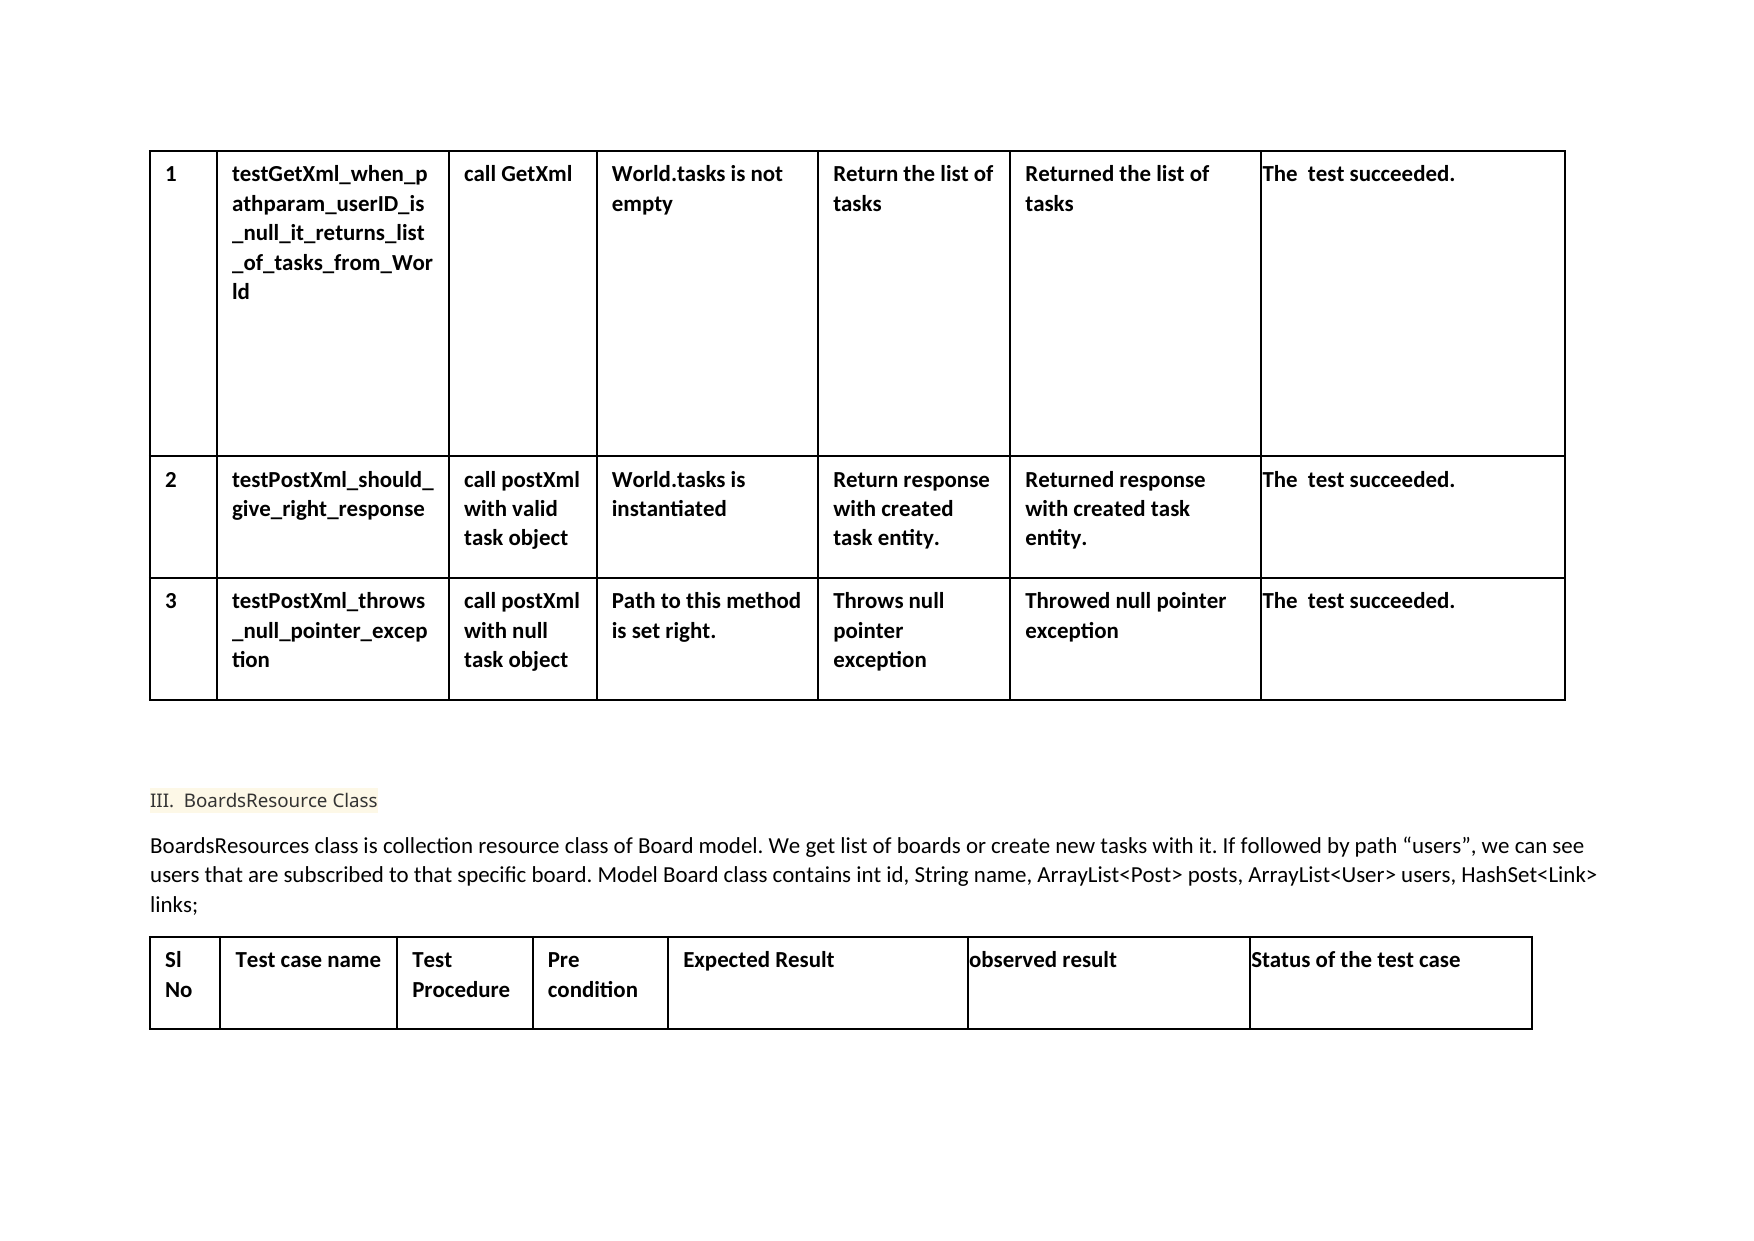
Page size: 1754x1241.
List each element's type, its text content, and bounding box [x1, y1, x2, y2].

table_cell The test succeeded. [1262, 457, 1564, 577]
text BoardsResources class is collection resource class of Board model. We get list of boards or create new tasks with it. If followed by path “users”, we can see users that are subscribed to that specific board. Model Board class contains int id, String name, ArrayList<Post> posts, ArrayList<User> users, HashSet<Link> links; [150, 831, 1604, 918]
table_cell 1 [151, 152, 216, 455]
table_header Pre condition [534, 938, 667, 1028]
table_header Test case name [221, 938, 396, 1028]
table_header Test Procedure [398, 938, 532, 1028]
table_cell 2 [151, 457, 216, 577]
table_cell World.tasks is instantiated [598, 457, 817, 577]
table_header Expected Result [669, 938, 967, 1028]
table_cell call GetXml [450, 152, 596, 455]
table_header Sl No [151, 938, 219, 1028]
table_cell call postXml with null task object [450, 579, 596, 699]
table_cell Path to this method is set right. [598, 579, 817, 699]
table_cell Return the list of tasks [819, 152, 1009, 455]
table_cell World.tasks is not empty [598, 152, 817, 455]
table_cell Throws null pointer exception [819, 579, 1009, 699]
table_cell testGetXml_when_pathparam_userID_is_null_it_returns_list_of_tasks_from_World [218, 152, 448, 455]
table_cell testPostXml_throws_null_pointer_exception [218, 579, 448, 699]
table_cell Return response with created task entity. [819, 457, 1009, 577]
table_cell testPostXml_should_give_right_response [218, 457, 448, 577]
table_cell The test succeeded. [1262, 579, 1564, 699]
table_cell call postXml with valid task object [450, 457, 596, 577]
table_cell Returned response with created task entity. [1011, 457, 1260, 577]
table_header Status of the test case [1251, 938, 1531, 1028]
table_cell 3 [151, 579, 216, 699]
table_cell Throwed null pointer exception [1011, 579, 1260, 699]
text III. BoardsResource Class [150, 788, 1604, 813]
table_header observed result [969, 938, 1249, 1028]
table_cell The test succeeded. [1262, 152, 1564, 455]
table_cell Returned the list of tasks [1011, 152, 1260, 455]
